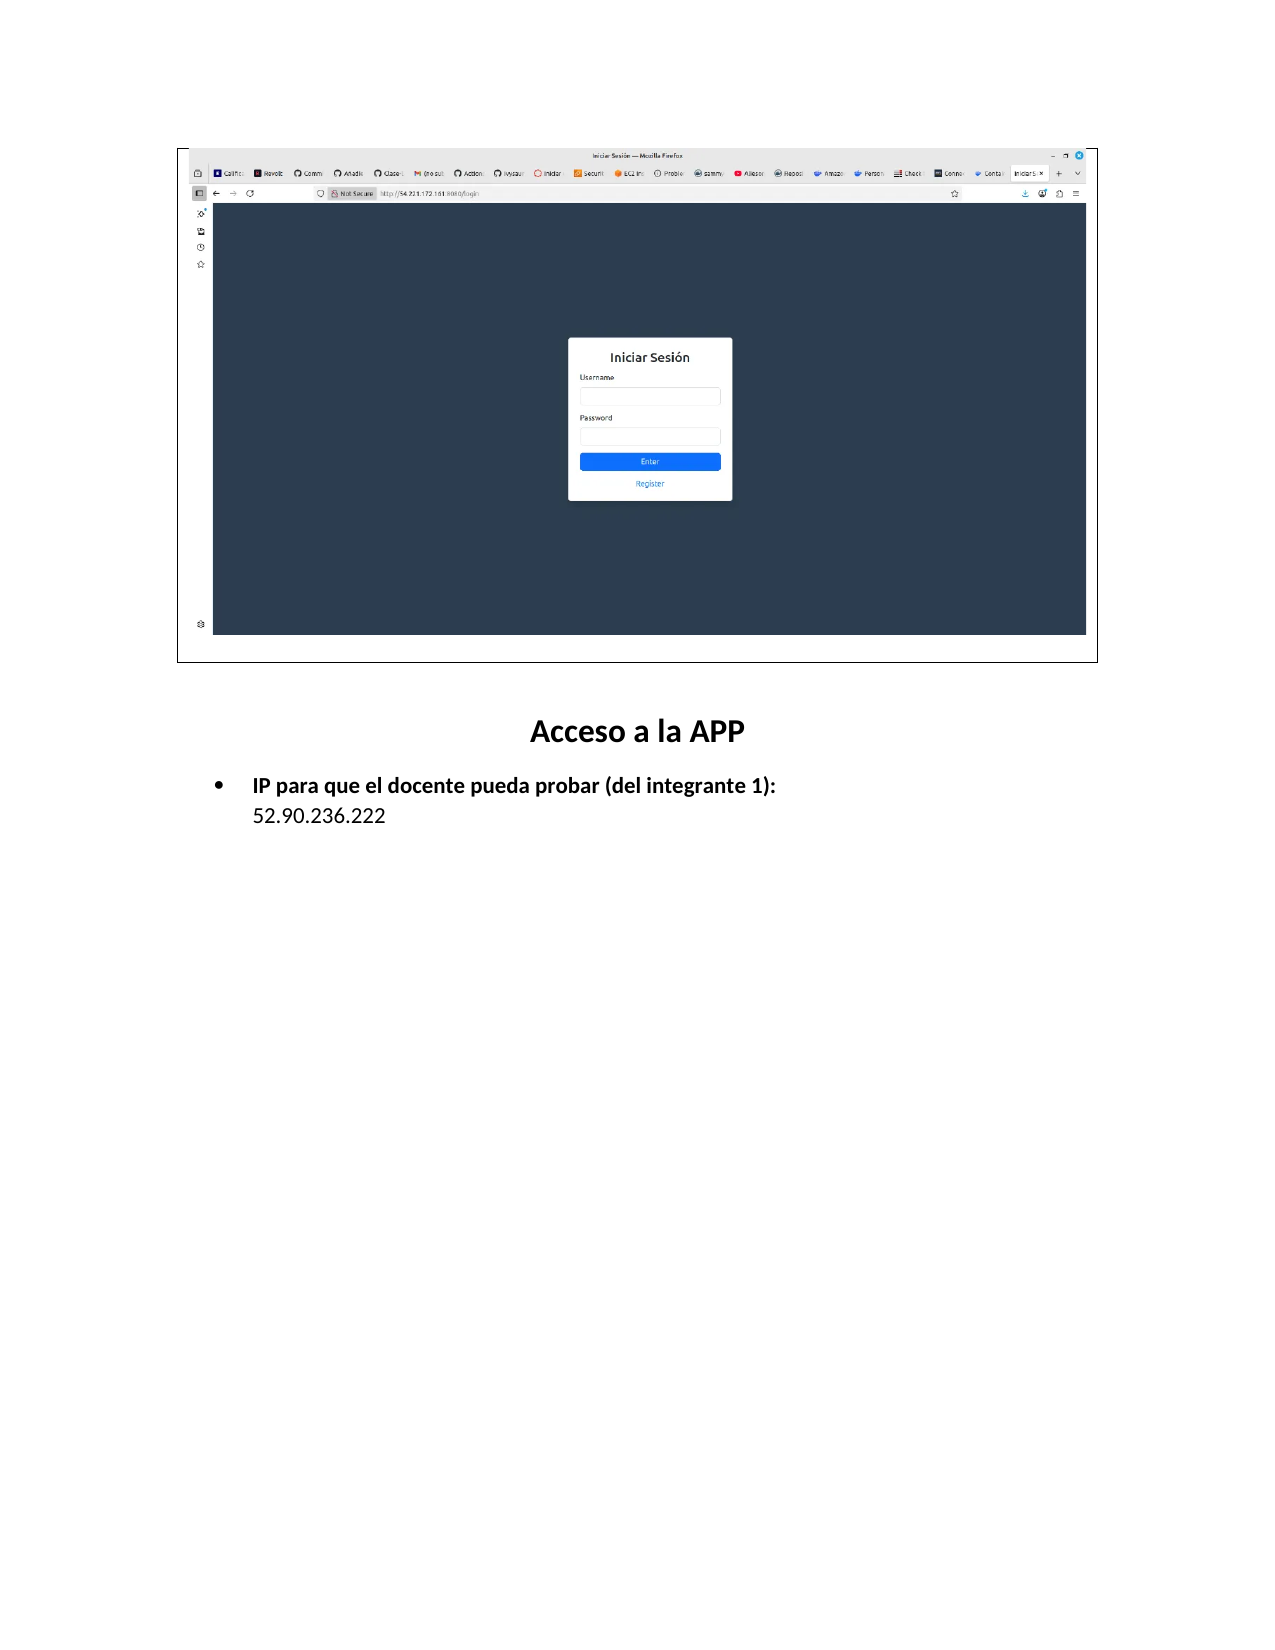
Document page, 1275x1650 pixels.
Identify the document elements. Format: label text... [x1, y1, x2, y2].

list 52.90.236.222 [215, 801, 1098, 829]
picture [188, 148, 1087, 635]
table_header [178, 149, 1097, 662]
text Acceso a la APP [177, 710, 1098, 751]
list IP para que el docente pueda probar (del integrante 1): [215, 771, 1098, 799]
